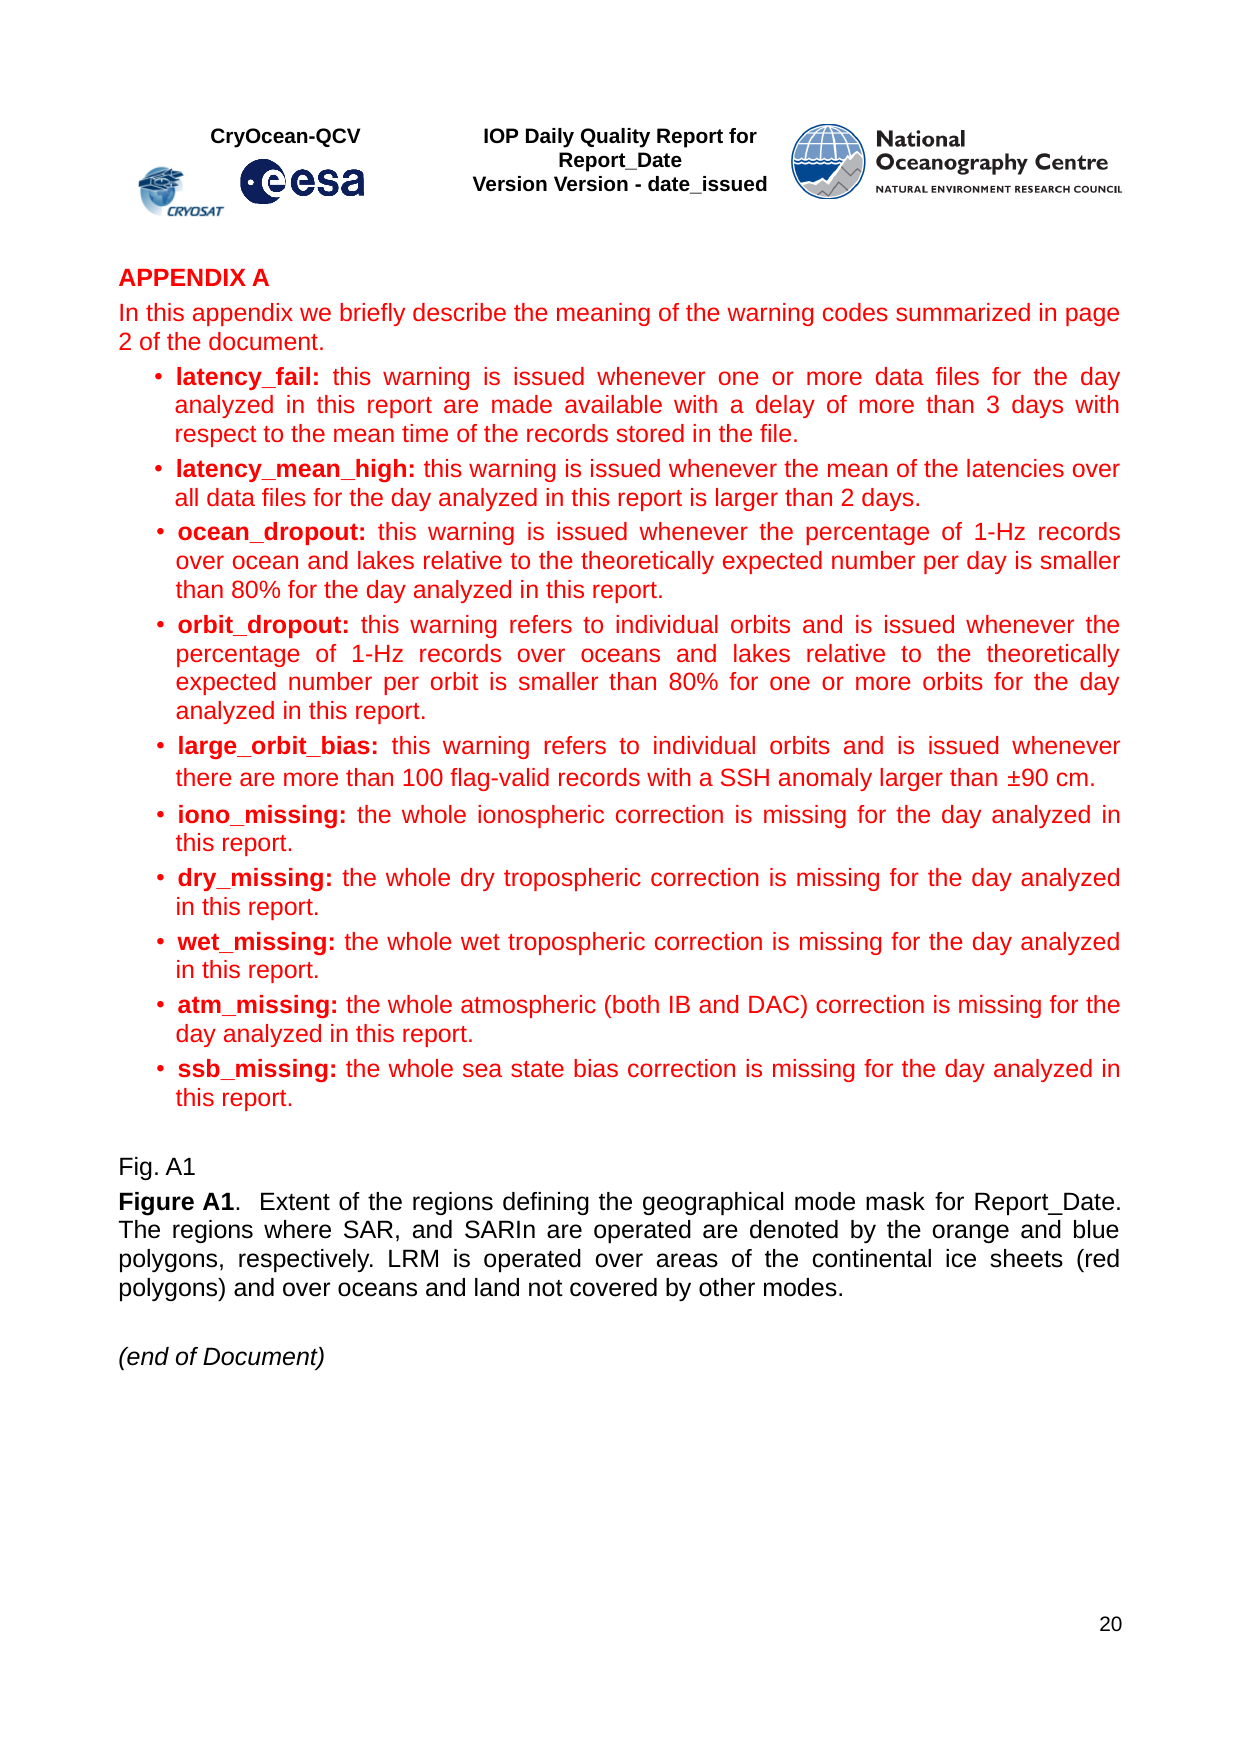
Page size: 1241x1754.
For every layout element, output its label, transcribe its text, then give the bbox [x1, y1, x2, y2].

list orbit_dropout: this warning refers to individual orbits and is issued whenever the percentage of 1-Hz records over oceans and lakes relative to the theoretically expected number per orbit is smaller than 80% for one or more orbits for the day analyzed in this report. [156, 610, 1122, 725]
text (end of Document) [118, 1342, 1122, 1371]
list latency_mean_high: this warning is issued whenever the mean of the latencies over all data files for the day analyzed in this report is larger than 2 days. [154, 454, 1122, 511]
text APPENDIX A [118, 263, 1122, 292]
list ocean_dropout: this warning is issued whenever the percentage of 1-Hz records over ocean and lakes relative to the theoretically expected number per day is smaller than 80% for the day analyzed in this report. [156, 517, 1122, 604]
list large_orbit_bias: this warning refers to individual orbits and is issued whenever there are more than 100 flag-valid records with a SSH anomaly larger than ±90 cm. [156, 731, 1122, 794]
list wet_missing: the whole wet tropospheric correction is missing for the day analyzed in this report. [156, 927, 1122, 984]
list latency_fail: this warning is issued whenever one or more data files for the day analyzed in this report are made available with a delay of more than 3 days with respect to the mean time of the records stored in the file. [154, 362, 1122, 448]
list dry_missing: the whole dry tropospheric correction is missing for the day analyzed in this report. [156, 863, 1122, 921]
text Fig. A1 [118, 1152, 1122, 1181]
picture [118, 159, 364, 224]
list atm_missing: the whole atmospheric (both IB and DAC) correction is missing for the day analyzed in this report. [156, 990, 1122, 1048]
text In this appendix we briefly describe the meaning of the warning codes summarized in page 2 of the document. [118, 298, 1122, 356]
list iono_missing: the whole ionospheric correction is missing for the day analyzed in this report. [156, 799, 1122, 857]
text Figure A1. Extent of the regions defining the geographical mode mask for Report_Date. The regions where SAR, and SARIn are operated are denoted by the orange and blue polygons, respectively. LRM is operated over areas of the continental ice sheets (red polygons) and over oceans and land not covered by other modes. [118, 1187, 1122, 1302]
list ssb_missing: the whole sea state bias correction is missing for the day analyzed in this report. [156, 1054, 1122, 1111]
